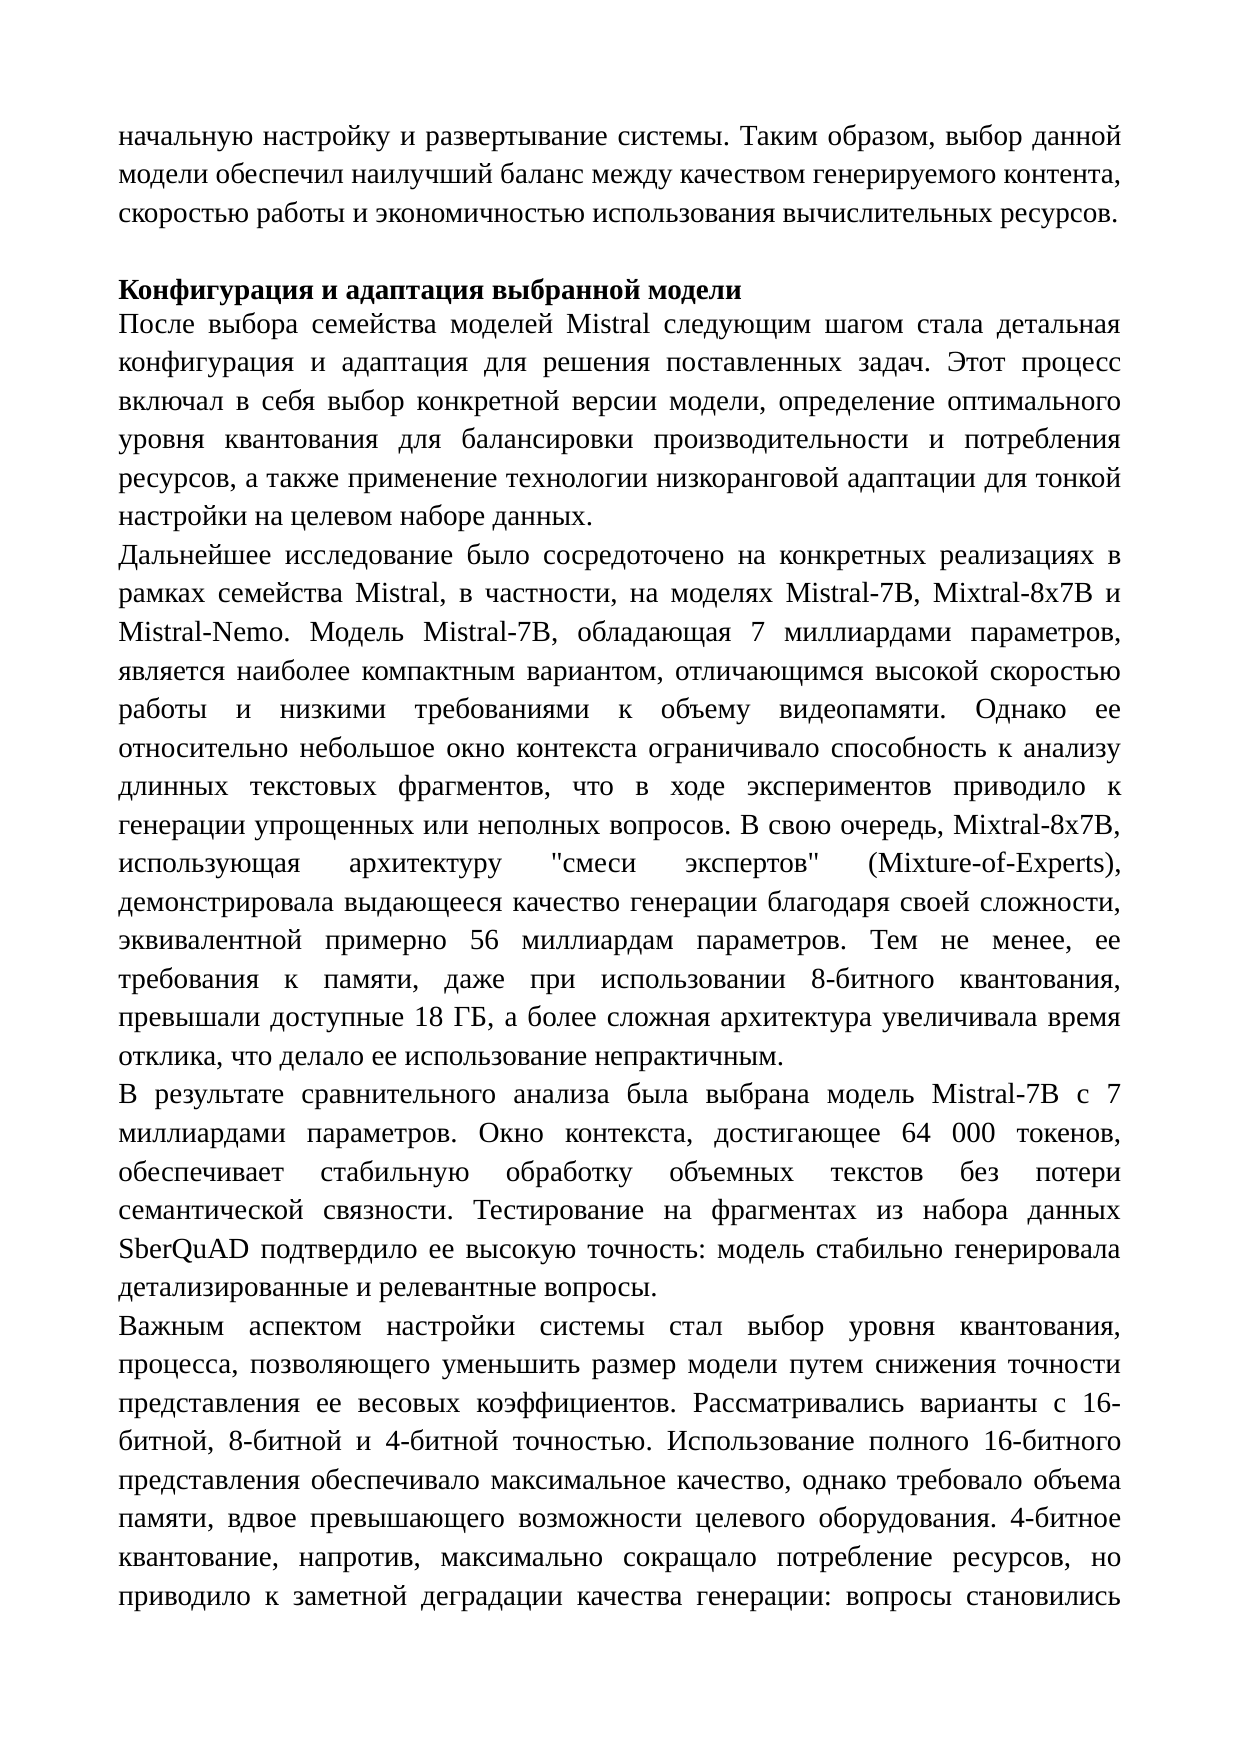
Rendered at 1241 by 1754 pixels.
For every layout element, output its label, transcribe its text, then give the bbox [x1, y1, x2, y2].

subtitle Конфигурация и адаптация выбранной модели [118, 272, 1122, 306]
text Важным аспектом настройки системы стал выбор уровня квантования, процесса, позволяющего уменьшить размер модели путем снижения точности представления ее весовых коэффициентов. Рассматривались варианты с 16-битной, 8-битной и 4-битной точностью. Использование полного 16-битного представления обеспечивало максимальное качество, однако требовало объема памяти, вдвое превышающего возможности целевого оборудования. 4-битное квантование, напротив, максимально сокращало потребление ресурсов, но приводило к заметной деградации качества генерации: вопросы становились [118, 1308, 1122, 1611]
text начальную настройку и развертывание системы. Таким образом, выбор данной модели обеспечил наилучший баланс между качеством генерируемого контента, скоростью работы и экономичностью использования вычислительных ресурсов. [118, 118, 1122, 229]
text В результате сравнительного анализа была выбрана модель Mistral-7B с 7 миллиардами параметров. Окно контекста, достигающее 64 000 токенов, обеспечивает стабильную обработку объемных текстов без потери семантической связности. Тестирование на фрагментах из набора данных SberQuAD подтвердило ее высокую точность: модель стабильно генерировала детализированные и релевантные вопросы. [118, 1077, 1122, 1303]
text Дальнейшее исследование было сосредоточено на конкретных реализациях в рамках семейства Mistral, в частности, на моделях Mistral-7B, Mixtral-8x7B и Mistral-Nemo. Модель Mistral-7B, обладающая 7 миллиардами параметров, является наиболее компактным вариантом, отличающимся высокой скоростью работы и низкими требованиями к объему видеопамяти. Однако ее относительно небольшое окно контекста ограничивало способность к анализу длинных текстовых фрагментов, что в ходе экспериментов приводило к генерации упрощенных или неполных вопросов. В свою очередь, Mixtral-8x7B, использующая архитектуру "смеси экспертов" (Mixture-of-Experts), демонстрировала выдающееся качество генерации благодаря своей сложности, эквивалентной примерно 56 миллиардам параметров. Тем не менее, ее требования к памяти, даже при использовании 8-битного квантования, превышали доступные 18 ГБ, а более сложная архитектура увеличивала время отклика, что делало ее использование непрактичным. [118, 537, 1122, 1072]
text После выбора семейства моделей Mistral следующим шагом стала детальная конфигурация и адаптация для решения поставленных задач. Этот процесс включал в себя выбор конкретной версии модели, определение оптимального уровня квантования для балансировки производительности и потребления ресурсов, а также применение технологии низкоранговой адаптации для тонкой настройки на целевом наборе данных. [118, 306, 1122, 532]
